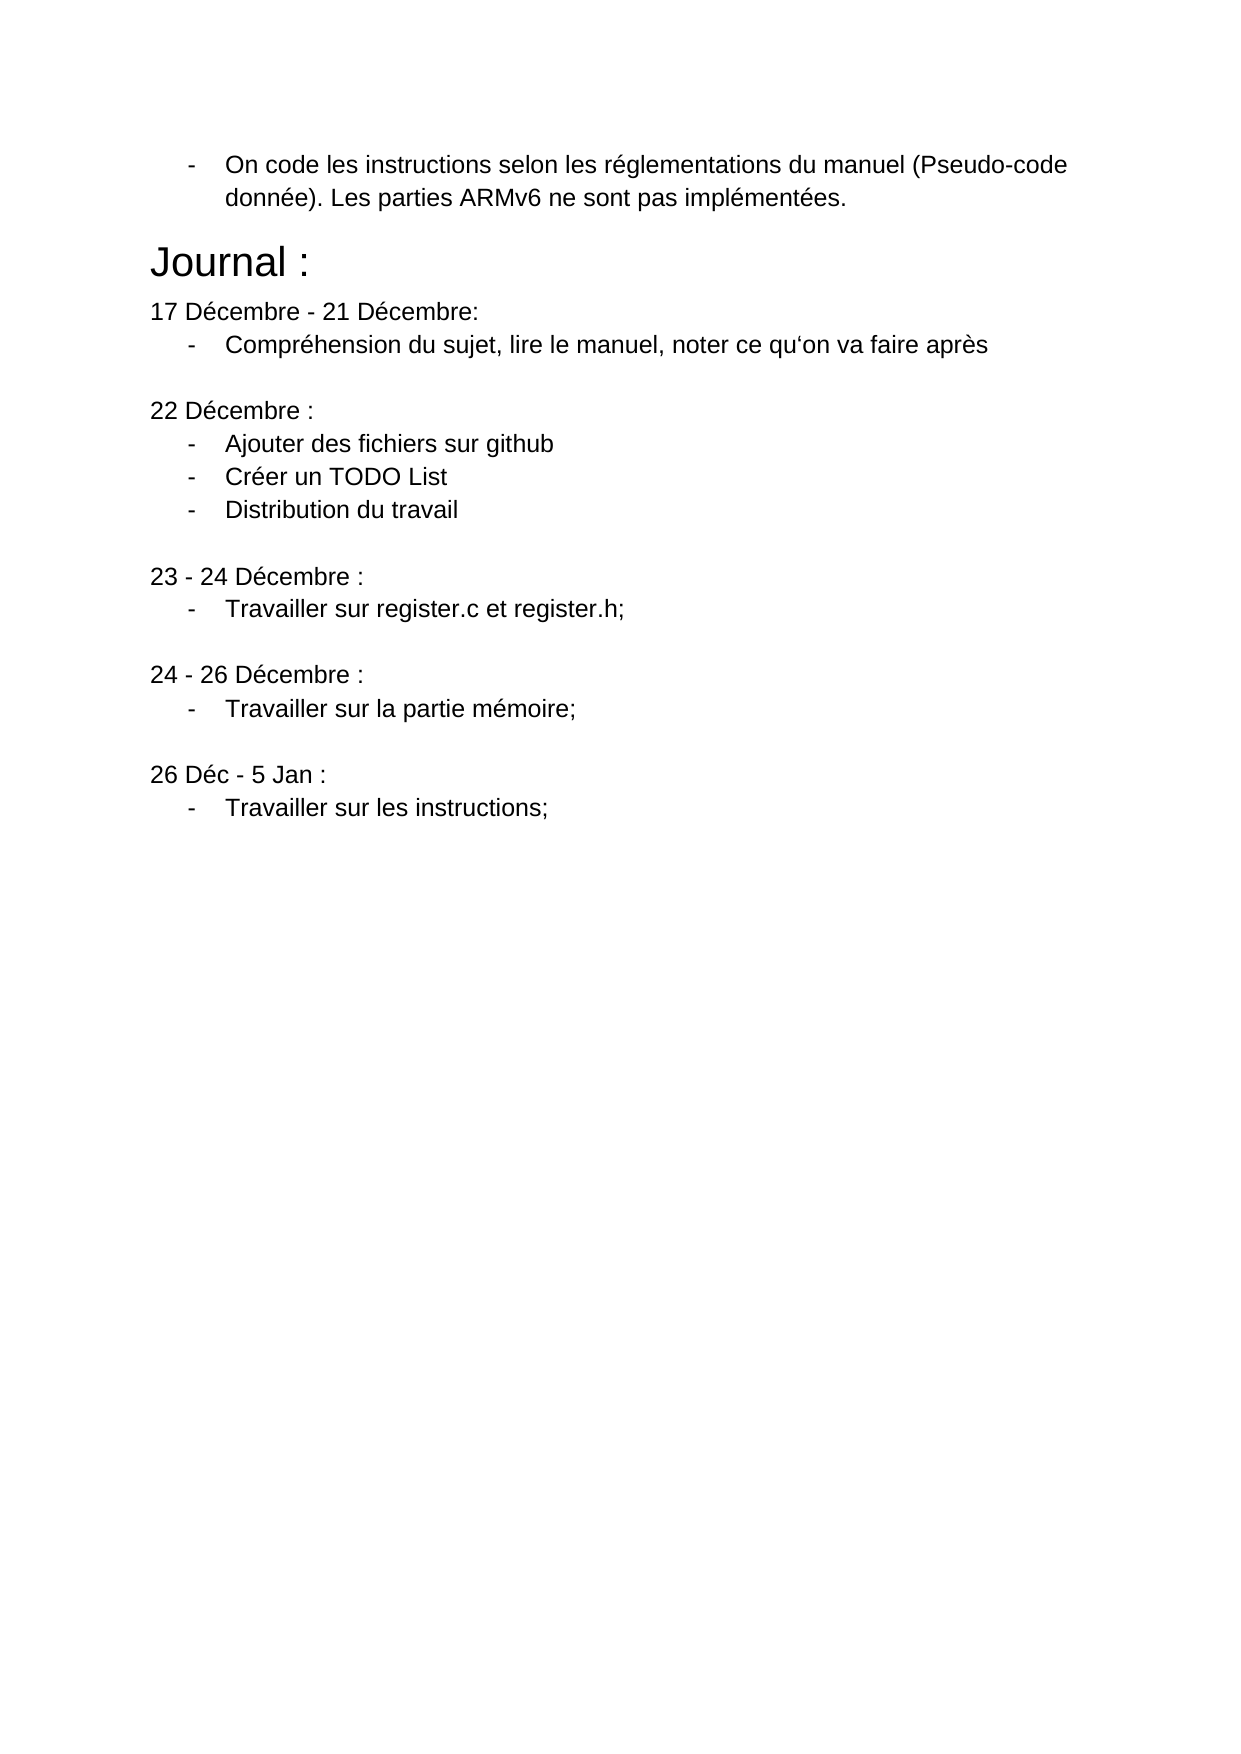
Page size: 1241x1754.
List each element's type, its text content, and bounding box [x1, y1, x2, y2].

list On code les instructions selon les réglementations du manuel (Pseudo-code donnée). Les parties ARMv6 ne sont pas implémentées. [187, 150, 1090, 212]
text 23 - 24 Décembre : [150, 561, 1090, 590]
text 26 Déc - 5 Jan : [150, 759, 1090, 788]
list Ajouter des fichiers sur github [187, 429, 1090, 458]
text 24 - 26 Décembre : [150, 661, 1090, 689]
list Créer un TODO List [187, 462, 1090, 491]
list Distribution du travail [187, 495, 1090, 524]
text 22 Décembre : [150, 396, 1090, 425]
text 17 Décembre - 21 Décembre: [150, 297, 1090, 326]
list Travailler sur register.c et register.h; [187, 594, 1090, 623]
subtitle Journal : [150, 237, 1090, 285]
list Travailler sur les instructions; [187, 793, 1090, 821]
list Compréhension du sujet, lire le manuel, noter ce qu‘on va faire après [187, 330, 1090, 359]
list Travailler sur la partie mémoire; [187, 693, 1090, 722]
